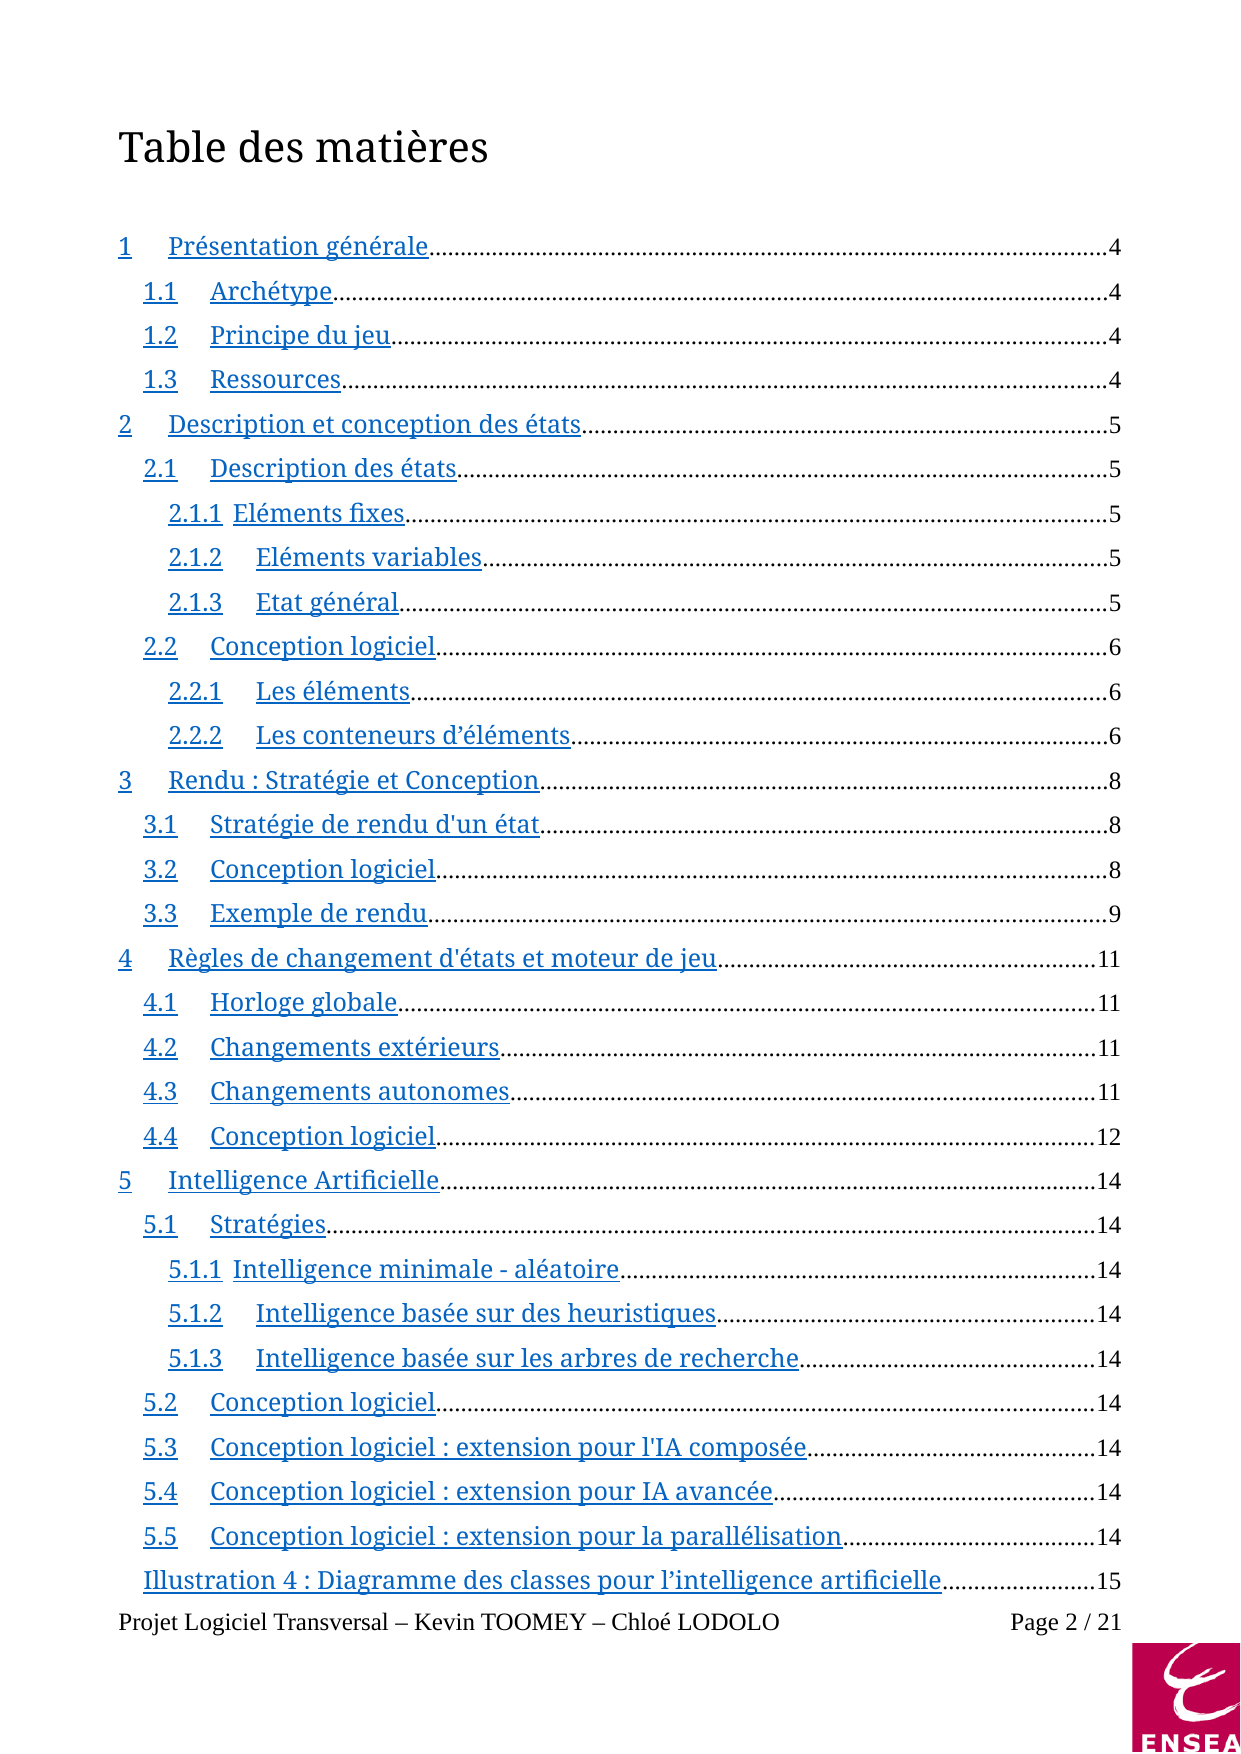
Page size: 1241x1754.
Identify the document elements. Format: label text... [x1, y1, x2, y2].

text Illustration 4 : Diagramme des classes pour l’intelligence artificielle 15 [143, 1563, 1122, 1597]
picture [1132, 1643, 1241, 1752]
text 5.1 Stratégies 14 [143, 1207, 1122, 1241]
text 5.2 Conception logiciel 14 [143, 1385, 1122, 1419]
text 3.3 Exemple de rendu 9 [143, 896, 1122, 930]
text 2.1 Description des états 5 [143, 451, 1122, 485]
text 5 Intelligence Artificielle 14 [118, 1163, 1122, 1197]
text 5.1.2 Intelligence basée sur des heuristiques 14 [168, 1296, 1122, 1330]
text 5.4 Conception logiciel : extension pour IA avancée 14 [143, 1474, 1122, 1508]
text 2.1.2 Eléments variables 5 [168, 540, 1122, 574]
text 5.1.1 Intelligence minimale - aléatoire 14 [168, 1252, 1122, 1286]
text 3.2 Conception logiciel 8 [143, 851, 1122, 885]
text 3 Rendu : Stratégie et Conception 8 [118, 762, 1122, 796]
text 1.2 Principe du jeu 4 [143, 318, 1122, 352]
text 5.5 Conception logiciel : extension pour la parallélisation 14 [143, 1518, 1122, 1553]
text 4 Règles de changement d'états et moteur de jeu 11 [118, 940, 1122, 974]
text 4.2 Changements extérieurs 11 [143, 1029, 1122, 1063]
text 5.3 Conception logiciel : extension pour l'IA composée 14 [143, 1429, 1122, 1464]
text 1.1 Archétype 4 [143, 273, 1122, 307]
text 5.1.3 Intelligence basée sur les arbres de recherche 14 [168, 1341, 1122, 1375]
text 2 Description et conception des états 5 [118, 407, 1122, 441]
text 4.4 Conception logiciel 12 [143, 1118, 1122, 1152]
text 2.2.1 Les éléments 6 [168, 673, 1122, 707]
text 2.2.2 Les conteneurs d’éléments 6 [168, 718, 1122, 752]
text 2.1.3 Etat général 5 [168, 584, 1122, 618]
text Table des matières [118, 118, 1122, 175]
text 2.1.1 Eléments fixes 5 [168, 496, 1122, 529]
text 1 Présentation générale 4 [118, 229, 1122, 263]
text 2.2 Conception logiciel 6 [143, 629, 1122, 663]
text 4.1 Horloge globale 11 [143, 985, 1122, 1019]
text 1.3 Ressources 4 [143, 362, 1122, 396]
text 3.1 Stratégie de rendu d'un état 8 [143, 807, 1122, 841]
text 4.3 Changements autonomes 11 [143, 1074, 1122, 1108]
